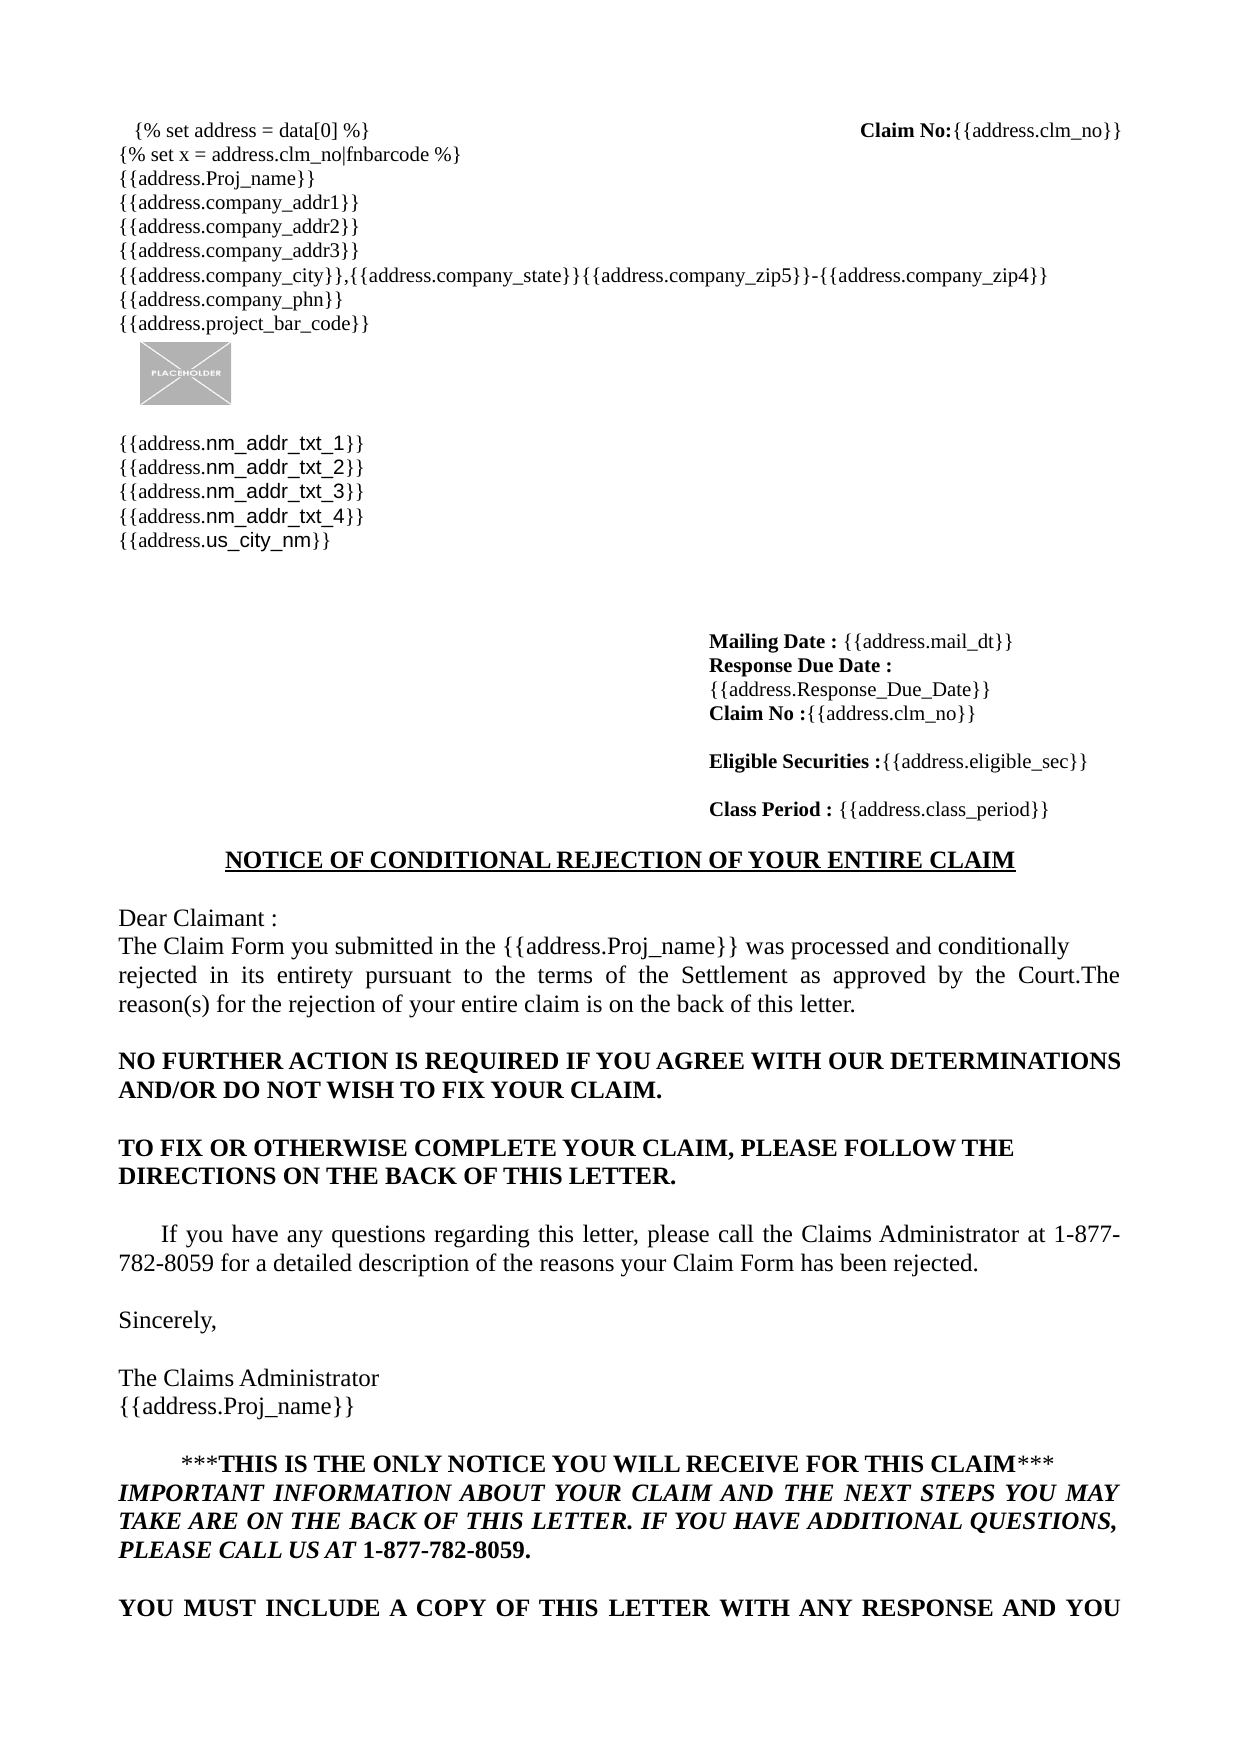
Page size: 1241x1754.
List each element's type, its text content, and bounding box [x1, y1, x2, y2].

text ***THIS IS THE ONLY NOTICE YOU WILL RECEIVE FOR THIS CLAIM*** [118, 1449, 1122, 1478]
text DIRECTIONS ON THE BACK OF THIS LETTER. [118, 1161, 1122, 1190]
text {{address.company_city}},{{address.company_state}}{{address.company_zip5}}-{{address.company_zip4}} [118, 262, 1122, 287]
text NO FURTHER ACTION IS REQUIRED IF YOU AGREE WITH OUR DETERMINATIONS AND/OR DO NOT WISH TO FIX YOUR CLAIM. [118, 1046, 1122, 1104]
text Class Period : {{address.class_period}} [709, 797, 1122, 821]
text IMPORTANT INFORMATION ABOUT YOUR CLAIM AND THE NEXT STEPS YOU MAY TAKE ARE ON THE BACK OF THIS LETTER. IF YOU HAVE ADDITIONAL QUESTIONS, PLEASE CALL US AT 1-877-782-8059. [118, 1478, 1122, 1564]
text {{address.us_city_nm}} [118, 528, 1122, 552]
text {{address.project_bar_code}} [118, 311, 1122, 335]
text {{address.company_addr2}} [118, 214, 1122, 238]
text rejected in its entirety pursuant to the terms of the Settlement as approved by the Court.The reason(s) for the rejection of your entire claim is on the back of this letter. [118, 960, 1122, 1018]
text {{address.nm_addr_txt_1}} [118, 431, 1122, 455]
text The Claim Form you submitted in the {{address.Proj_name}} was processed and conditionally [118, 931, 1122, 960]
text {{address.company_addr1}} [118, 190, 1122, 214]
picture [140, 342, 232, 405]
text Sincerely, [118, 1305, 1122, 1334]
text YOU MUST INCLUDE A COPY OF THIS LETTER WITH ANY RESPONSE AND YOU [118, 1593, 1122, 1621]
text {{address.Proj_name}} [118, 166, 1122, 190]
text Eligible Securities :{{address.eligible_sec}} [709, 749, 1122, 773]
text {{address.company_addr3}} [118, 238, 1122, 262]
text {{address.company_phn}} [118, 287, 1122, 311]
text {{address.Proj_name}} [118, 1391, 1122, 1420]
text {{address.nm_addr_txt_2}} [118, 455, 1122, 479]
text Mailing Date : {{address.mail_dt}} [709, 628, 1122, 653]
text {{address.nm_addr_txt_4}} [118, 503, 1122, 528]
text {% set address = data[0] %} Claim No:{{address.clm_no}} [118, 118, 1122, 142]
text The Claims Administrator [118, 1363, 1122, 1391]
text Response Due Date : {{address.Response_Due_Date}} [709, 653, 1122, 701]
text {% set x = address.clm_no|fnbarcode %} [118, 142, 1122, 166]
text NOTICE OF CONDITIONAL REJECTION OF YOUR ENTIRE CLAIM [118, 845, 1122, 874]
text TO FIX OR OTHERWISE COMPLETE YOUR CLAIM, PLEASE FOLLOW THE [118, 1133, 1122, 1161]
text {{address.nm_addr_txt_3}} [118, 479, 1122, 503]
text If you have any questions regarding this letter, please call the Claims Administrator at 1-877-782-8059 for a detailed description of the reasons your Claim Form has been rejected. [118, 1219, 1122, 1276]
text Claim No :{{address.clm_no}} [709, 701, 1122, 725]
text Dear Claimant : [118, 903, 1122, 931]
